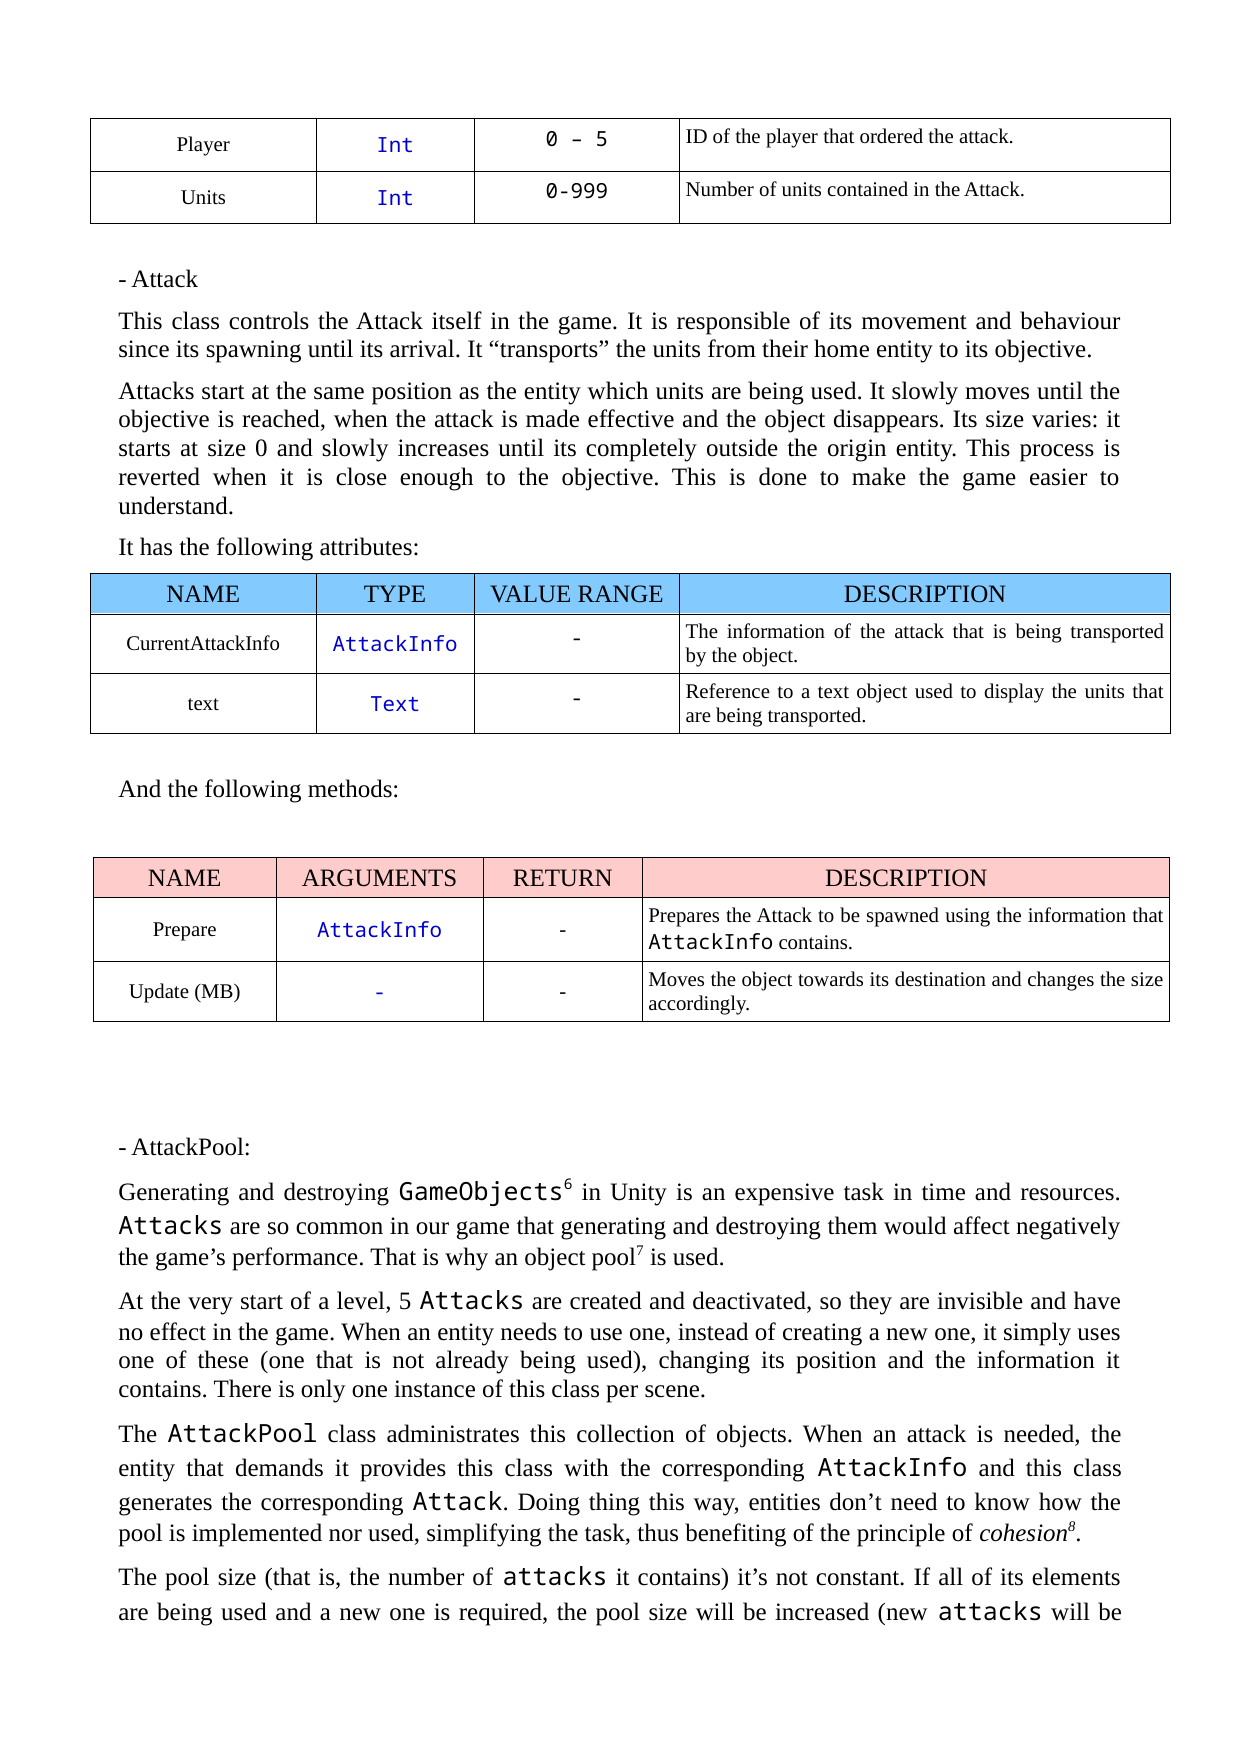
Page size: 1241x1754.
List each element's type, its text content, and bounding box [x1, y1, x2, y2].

table_cell - [277, 962, 483, 1021]
table_cell 0-999 [475, 172, 679, 223]
table_header NAME [91, 574, 316, 613]
table_cell 0 – 5 [475, 119, 679, 171]
table_cell Text [317, 674, 474, 733]
table_cell ID of the player that ordered the attack. [680, 119, 1170, 171]
table_header VALUE RANGE [475, 574, 679, 613]
table_cell - [484, 898, 642, 961]
text The pool size (that is, the number of attacks it contains) it’s not constant. If all of its elements are being used and a new one is required, the pool size will be increased (new attacks will be [118, 1559, 1122, 1627]
table_header NAME [94, 858, 276, 897]
text - Attack [118, 264, 1122, 293]
table_header DESCRIPTION [643, 858, 1169, 897]
table_cell The information of the attack that is being transported by the object. [680, 615, 1170, 673]
table_header RETURN [484, 858, 642, 897]
text Generating and destroying GameObjects6 in Unity is an expensive task in time and resources. Attacks are so common in our game that generating and destroying them would affect negatively the game’s performance. That is why an object pool7 is used. [118, 1173, 1122, 1270]
table_cell AttackInfo [317, 615, 474, 673]
table_cell CurrentAttackInfo [91, 615, 316, 673]
table_cell text [91, 674, 316, 733]
table_cell Update (MB) [94, 962, 276, 1021]
table_cell Reference to a text object used to display the units that are being transported. [680, 674, 1170, 733]
table_cell Int [317, 172, 474, 223]
table_header TYPE [317, 574, 474, 613]
text This class controls the Attack itself in the game. It is responsible of its movement and behaviour since its spawning until its arrival. It “transports” the units from their home entity to its objective. [118, 306, 1122, 363]
table_cell Int [317, 119, 474, 171]
table_cell Units [91, 172, 316, 223]
text Attacks start at the same position as the entity which units are being used. It slowly moves until the objective is reached, when the attack is made effective and the object disappears. Its size varies: it starts at size 0 and slowly increases until its completely outside the origin entity. This process is reverted when it is close enough to the objective. This is done to make the game easier to understand. [118, 376, 1122, 519]
table_cell - [484, 962, 642, 1021]
table_cell - [475, 615, 679, 673]
table_cell Prepares the Attack to be spawned using the information that AttackInfo contains. [643, 898, 1169, 961]
table_header DESCRIPTION [680, 574, 1170, 613]
table_cell Number of units contained in the Attack. [680, 172, 1170, 223]
text At the very start of a level, 5 Attacks are created and deactivated, so they are invisible and have no effect in the game. When an entity needs to use one, instead of creating a new one, it simply uses one of these (one that is not already being used), changing its position and the information it contains. There is only one instance of this class per scene. [118, 1283, 1122, 1403]
table_header ARGUMENTS [277, 858, 483, 897]
text - AttackPool: [118, 1132, 1122, 1161]
text The AttackPool class administrates this collection of objects. When an attack is needed, the entity that demands it provides this class with the corresponding AttackInfo and this class generates the corresponding Attack. Doing thing this way, entities don’t need to know how the pool is implemented nor used, simplifying the task, thus benefiting of the principle of cohesion8. [118, 1416, 1122, 1547]
text It has the following attributes: [118, 532, 1122, 561]
table_cell AttackInfo [277, 898, 483, 961]
text And the following methods: [118, 774, 1122, 803]
table_cell Moves the object towards its destination and changes the size accordingly. [643, 962, 1169, 1021]
table_cell Player [91, 119, 316, 171]
table_cell Prepare [94, 898, 276, 961]
table_cell - [475, 674, 679, 733]
